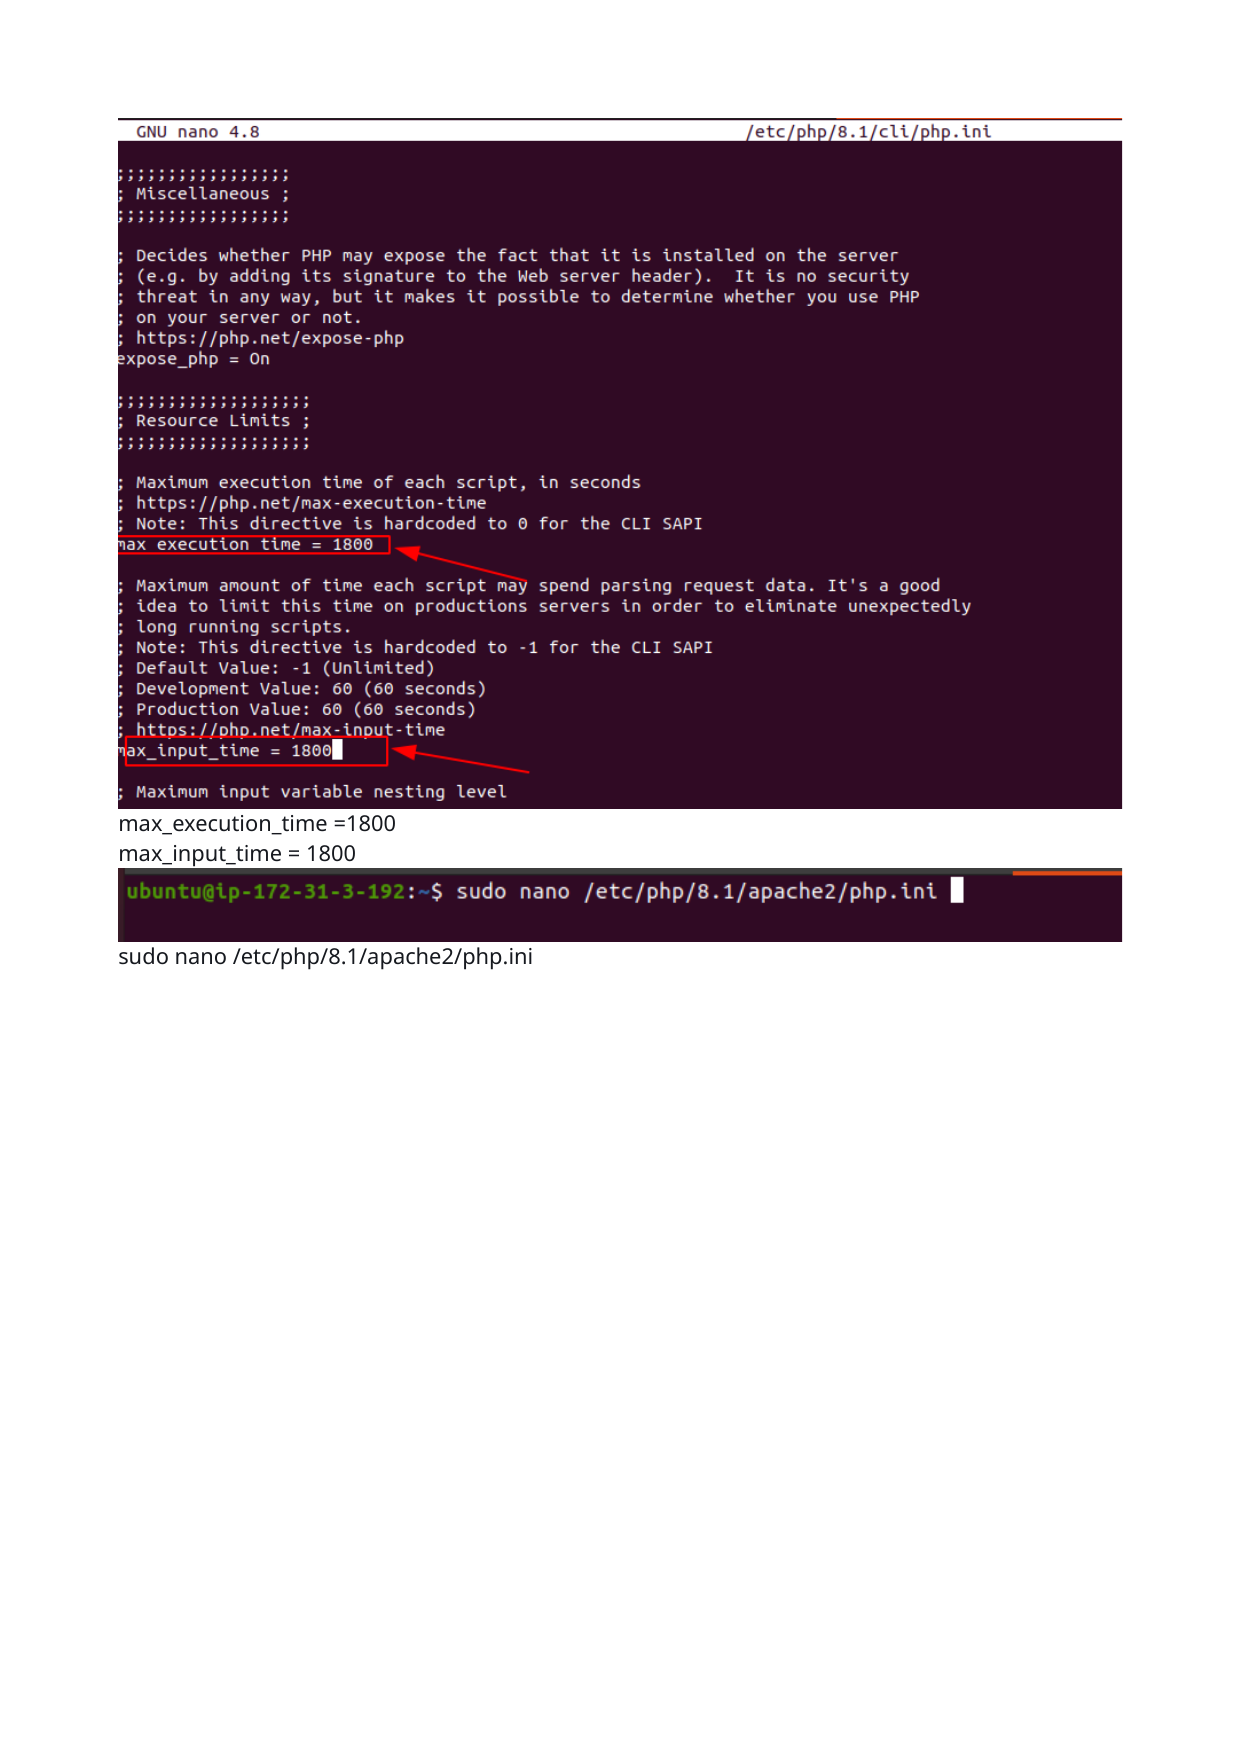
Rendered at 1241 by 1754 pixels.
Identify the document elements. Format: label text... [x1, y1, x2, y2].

picture [118, 118, 1123, 809]
text sudo nano /etc/php/8.1/apache2/php.ini [118, 942, 1122, 971]
picture [118, 868, 1123, 942]
text max_input_time = 1800 [118, 838, 1122, 868]
text max_execution_time =1800 [118, 809, 1122, 838]
